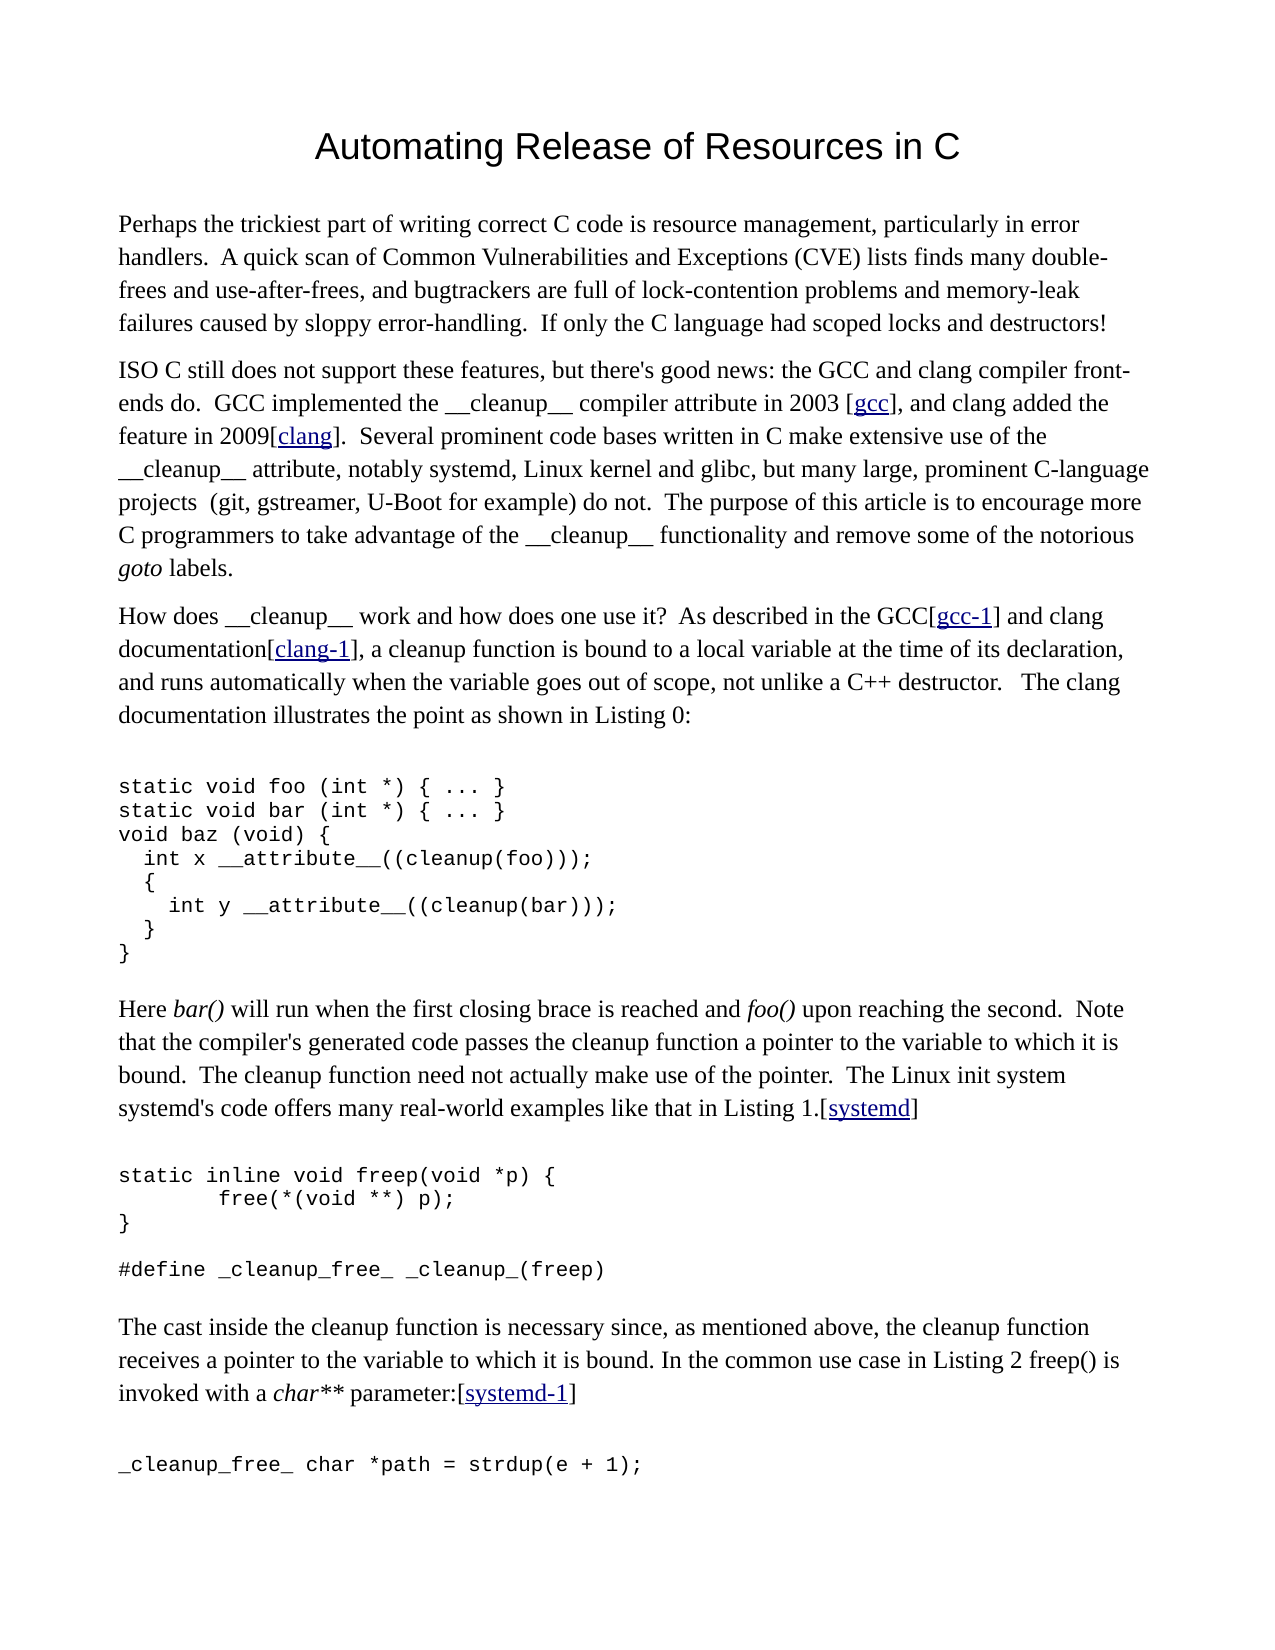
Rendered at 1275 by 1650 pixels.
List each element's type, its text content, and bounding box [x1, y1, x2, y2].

text static void bar (int *) { ... } [118, 800, 1157, 824]
text } [118, 1212, 1157, 1236]
text _cleanup_free_ char *path = strdup(e + 1); [118, 1454, 1157, 1478]
text void baz (void) { [118, 824, 1157, 847]
text free(*(void **) p); [118, 1188, 1157, 1212]
text Perhaps the trickiest part of writing correct C code is resource management, particularly in error handlers. A quick scan of Common Vulnerabilities and Exceptions (CVE) lists finds many double-frees and use-after-frees­, and bugtrackers are full of lock-contention problems and memory-leak failures caused by sloppy error-handling. If only the C language had scoped locks and destructors! [118, 209, 1157, 337]
text static void foo (int *) { ... } [118, 777, 1157, 800]
text { [118, 871, 1157, 895]
subtitle Automating Release of Resources in C [118, 124, 1157, 167]
text static inline void freep(void *p) { [118, 1165, 1157, 1188]
text Here bar() will run when the first closing brace is reached and foo() upon reaching the second. Note that the compiler's generated code passes the cleanup function a pointer to the variable to which it is bound. The cleanup function need not actually make use of the pointer. The Linux init system systemd's code offers many real-world examples like that in Listing 1.[systemd] [118, 994, 1157, 1122]
text #define _cleanup_free_ _cleanup_(freep) [118, 1259, 1157, 1283]
text int x __attribute__((cleanup(foo))); [118, 847, 1157, 871]
text ISO C still does not support these features, but there's good news: the GCC and clang compiler front-ends do. GCC implemented the __cleanup__ compiler attribute in 2003 [gcc], and clang added the feature in 2009[clang]. Several prominent code bases written in C make extensive use of the __cleanup__ attribute, notably systemd, Linux kernel and glibc, but many large, prominent C-language projects (git, gstreamer, U-Boot for example) do not. The purpose of this article is to encourage more C programmers to take advantage of the __cleanup__ functionality and remove some of the notorious goto labels. [118, 355, 1157, 582]
text How does __cleanup__ work and how does one use it? As described in the GCC[gcc-1] and clang documentation[clang-1], a cleanup function is bound to a local variable at the time of its declaration, and runs automatically when the variable goes out of scope, not unlike a C++ destructor. The clang documentation illustrates the point as shown in Listing 0: [118, 601, 1157, 729]
text The cast inside the cleanup function is necessary since, as mentioned above, the cleanup function receives a pointer to the variable to which it is bound. In the common use case in Listing 2 freep() is invoked with a char** parameter:[systemd-1] [118, 1312, 1157, 1407]
text int y __attribute__((cleanup(bar))); [118, 895, 1157, 918]
text } [118, 942, 1157, 966]
text } [118, 918, 1157, 942]
